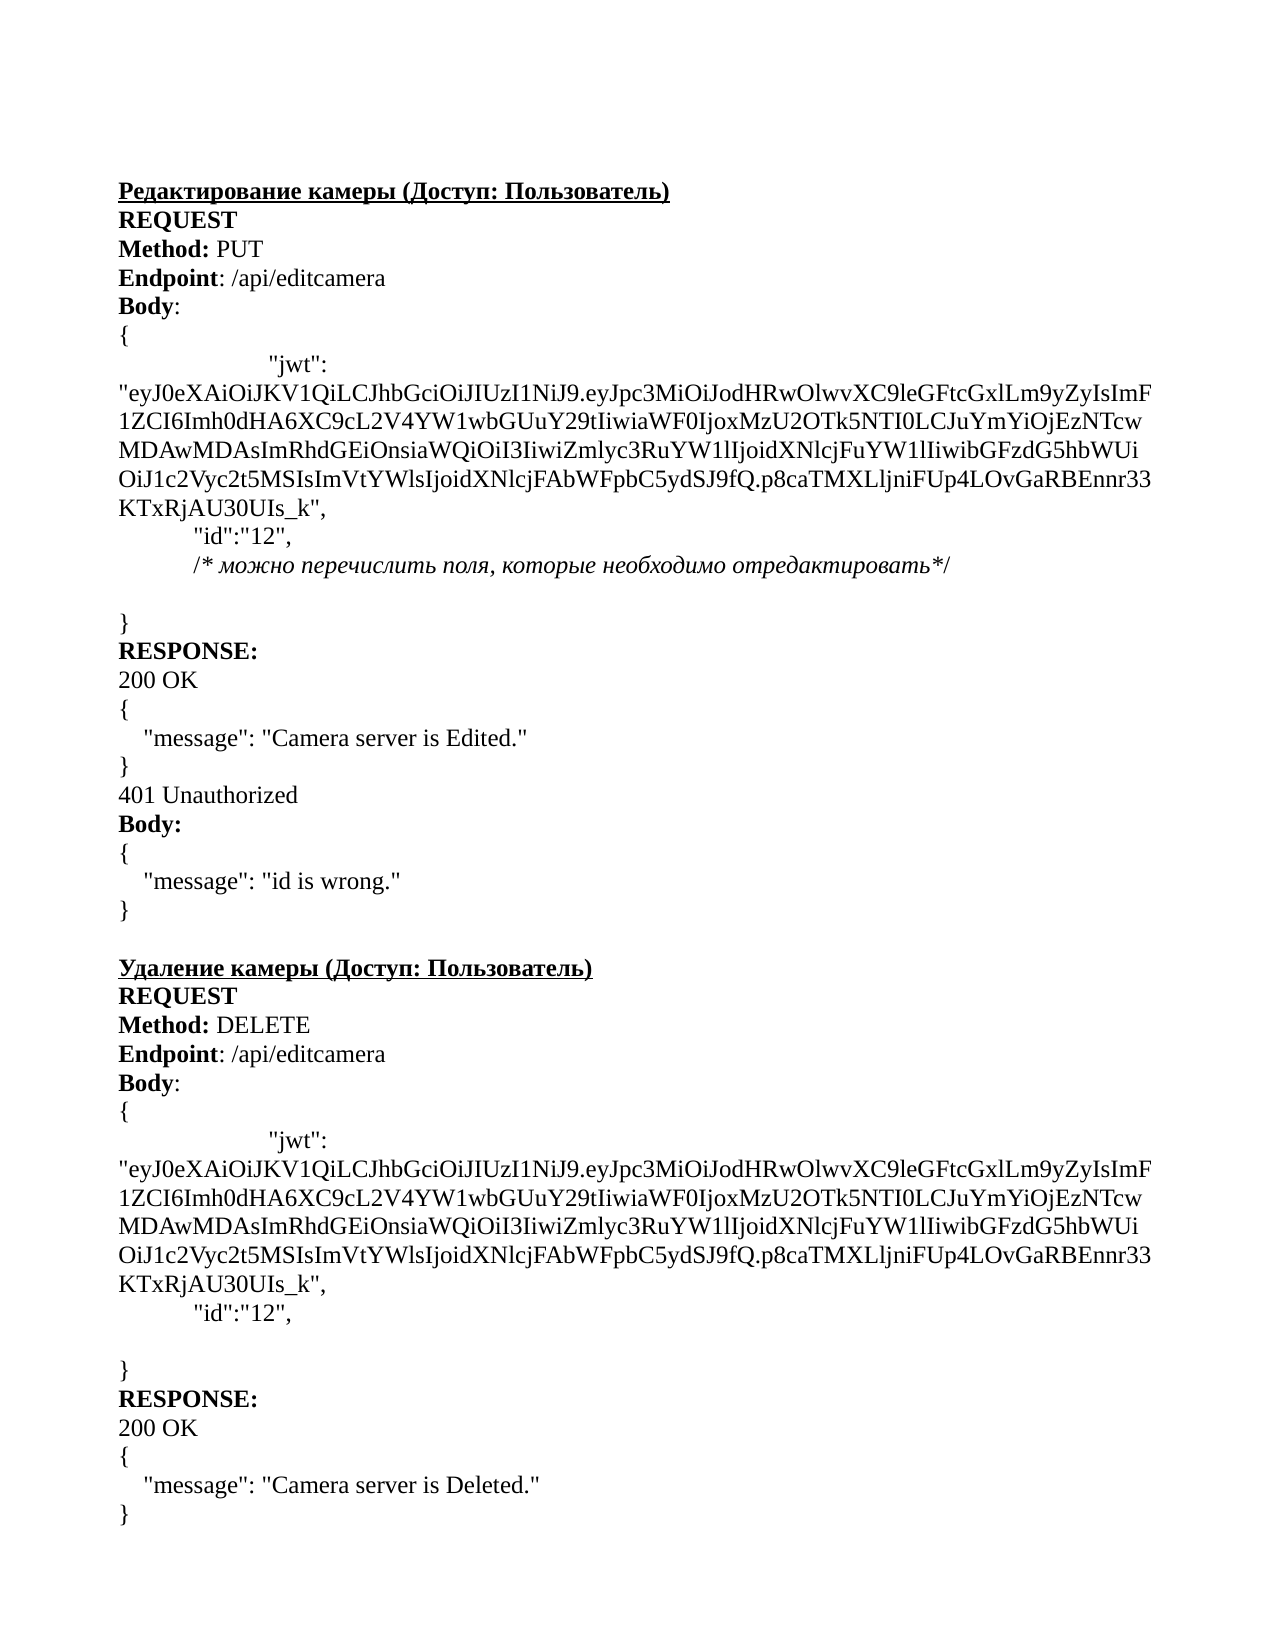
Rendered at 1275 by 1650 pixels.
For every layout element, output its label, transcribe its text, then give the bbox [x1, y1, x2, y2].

text REQUEST [118, 205, 1157, 234]
text /* можно перечислить поля, которые необходимо отредактировать*/ [118, 550, 1157, 579]
text { "message": "id is wrong." } [118, 838, 1157, 924]
text "id":"12", [118, 521, 1157, 550]
text Удаление камеры (Доступ: Пользователь) [118, 953, 1157, 981]
text 200 OK [118, 665, 1157, 694]
text { "jwt": "eyJ0eXAiOiJKV1QiLCJhbGciOiJIUzI1NiJ9.eyJpc3MiOiJodHRwOlwvXC9leGFtcGxlLm9yZyIsImF1ZCI6Imh0dHA6XC9cL2V4YW1wbGUuY29tIiwiaWF0IjoxMzU2OTk5NTI0LCJuYmYiOjEzNTcwMDAwMDAsImRhdGEiOnsiaWQiOiI3IiwiZmlyc3RuYW1lIjoidXNlcjFuYW1lIiwibGFzdG5hbWUiOiJ1c2Vyc2t5MSIsImVtYWlsIjoidXNlcjFAbWFpbC5ydSJ9fQ.p8caTMXLljniFUp4LOvGaRBEnnr33KTxRjAU30UIs_k", [118, 320, 1157, 521]
text } [118, 1326, 1157, 1384]
text Редактирование камеры (Доступ: Пользователь) [118, 176, 1157, 205]
text 200 OK [118, 1413, 1157, 1441]
text REQUEST [118, 981, 1157, 1010]
text Method: DELETE Endpoint: /api/editcamera [118, 1010, 1157, 1068]
text { "message": "Camera server is Deleted." } [118, 1441, 1157, 1528]
text Body: [118, 809, 1157, 838]
text 401 Unauthorized [118, 780, 1157, 809]
text { "message": "Camera server is Edited." } [118, 694, 1157, 780]
text } [118, 579, 1157, 636]
text Method: PUT Endpoint: /api/editcamera [118, 234, 1157, 291]
text Body: [118, 1068, 1157, 1096]
text RESPONSE: [118, 1384, 1157, 1413]
text Body: [118, 291, 1157, 320]
text { "jwt": "eyJ0eXAiOiJKV1QiLCJhbGciOiJIUzI1NiJ9.eyJpc3MiOiJodHRwOlwvXC9leGFtcGxlLm9yZyIsImF1ZCI6Imh0dHA6XC9cL2V4YW1wbGUuY29tIiwiaWF0IjoxMzU2OTk5NTI0LCJuYmYiOjEzNTcwMDAwMDAsImRhdGEiOnsiaWQiOiI3IiwiZmlyc3RuYW1lIjoidXNlcjFuYW1lIiwibGFzdG5hbWUiOiJ1c2Vyc2t5MSIsImVtYWlsIjoidXNlcjFAbWFpbC5ydSJ9fQ.p8caTMXLljniFUp4LOvGaRBEnnr33KTxRjAU30UIs_k", [118, 1096, 1157, 1298]
text RESPONSE: [118, 636, 1157, 665]
text "id":"12", [118, 1298, 1157, 1326]
